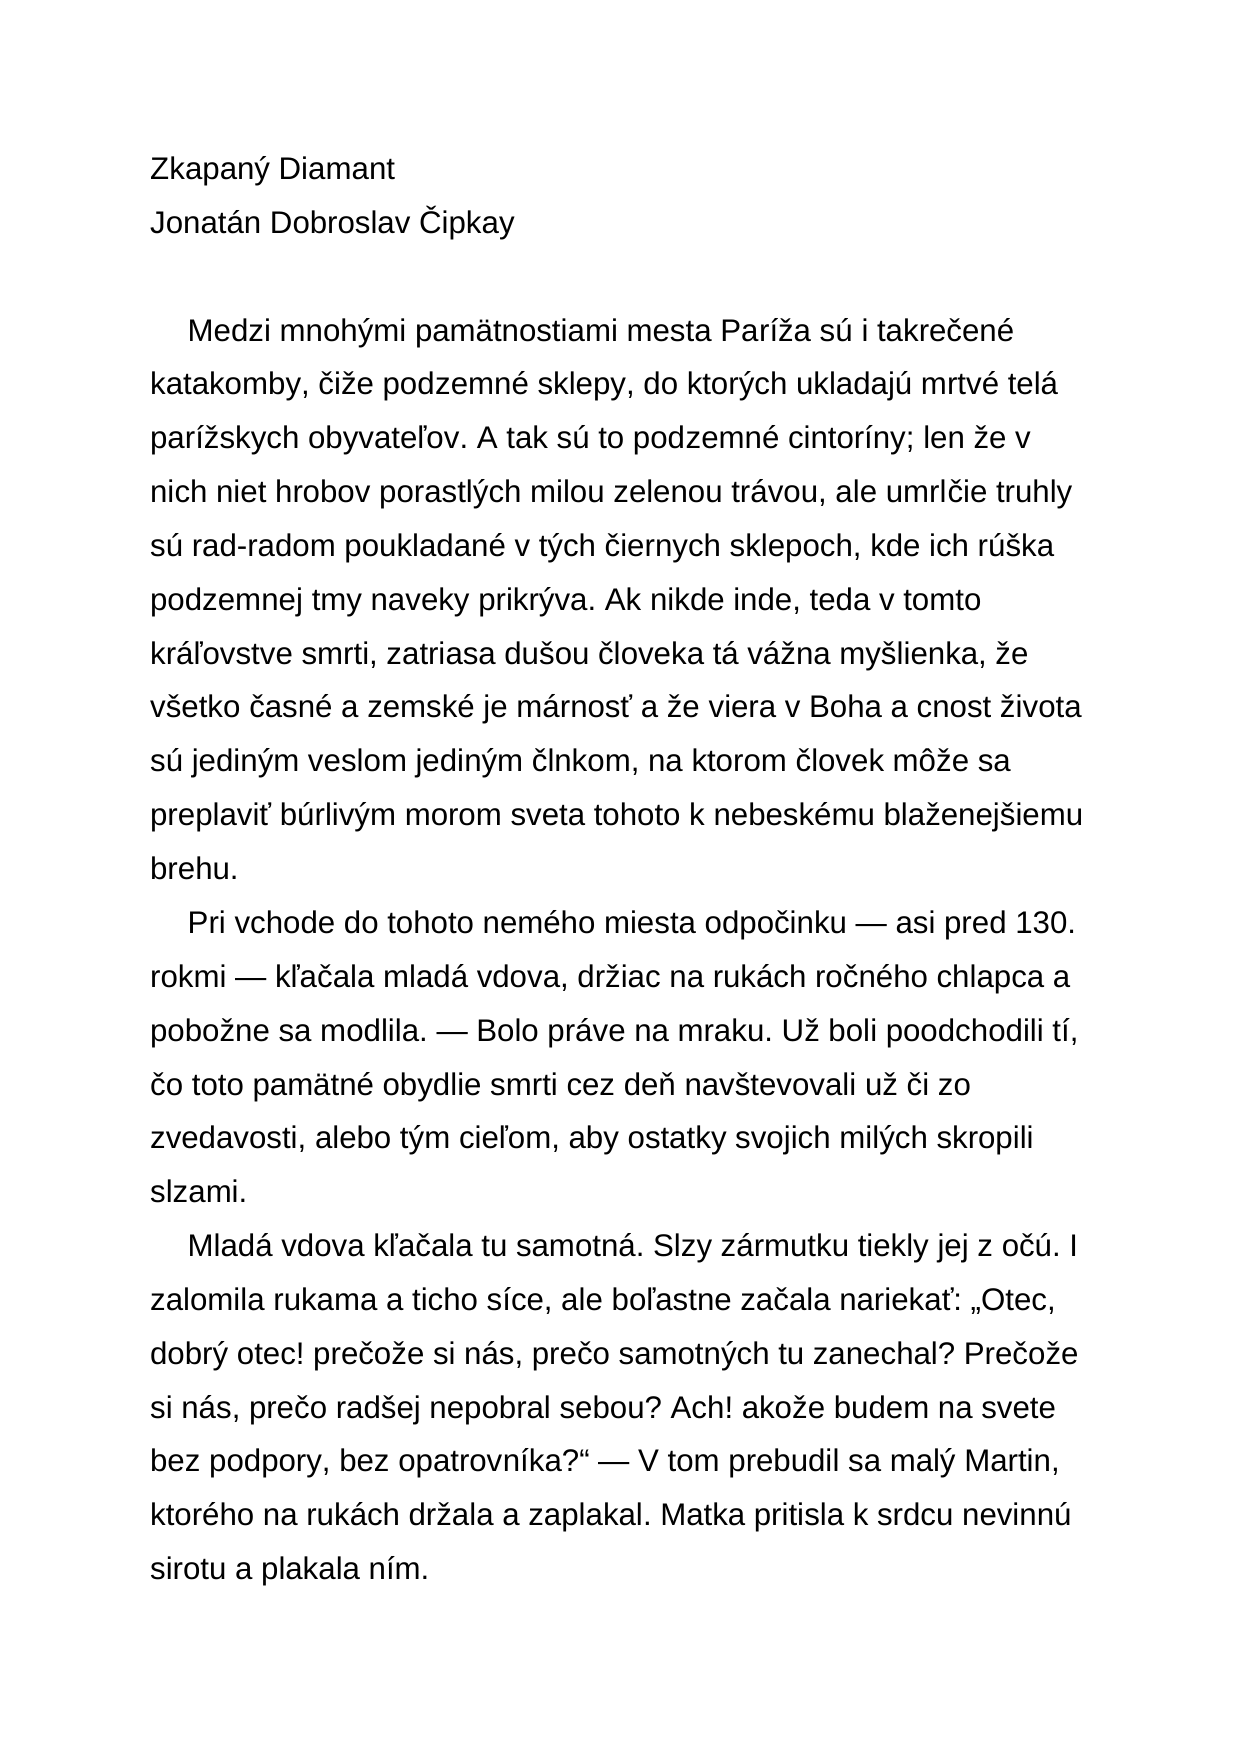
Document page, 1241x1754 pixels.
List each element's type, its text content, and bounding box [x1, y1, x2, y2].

text Jonatán Dobroslav Čipkay [150, 204, 1091, 240]
text Pri vchode do tohoto nemého miesta odpočinku — asi pred 130. rokmi — kľačala mladá vdova, držiac na rukách ročného chlapca a pobožne sa modlila. — Bolo práve na mraku. Už boli poodchodili tí, čo toto pamätné obydlie smrti cez deň navštevovali už či zo zvedavosti, alebo tým cieľom, aby ostatky svojich milých skropili slzami. [150, 904, 1091, 1209]
text Mladá vdova kľačala tu samotná. Slzy zármutku tiekly jej z očú. I zalomila rukama a ticho síce, ale boľastne začala nariekať: „Otec, dobrý otec! prečože si nás, prečo samotných tu zanechal? Prečože si nás, prečo radšej nepobral sebou? Ach! akože budem na svete bez podpory, bez opatrov­níka?“ — V tom prebudil sa malý Martin, ktorého na rukách držala a zaplakal. Matka pritisla k srdcu nevinnú sirotu a plakala ním. [150, 1227, 1091, 1586]
subtitle Zkapaný Diamant [150, 150, 1091, 186]
text Medzi mnohými pamätnostiami mesta Pa­ríža sú i takrečené katakomby, čiže pod­zemné sklepy, do ktorých ukladajú mrtvé telá parížskych obyvateľov. A tak sú to pod­zemné cintoríny; len že v nich niet hrobov porastlých milou zelenou trávou, ale umrl­čie truhly sú rad-radom poukladané v tých čiernych sklepoch, kde ich rúška podzem­nej tmy naveky prikrýva. Ak nikde inde, teda v tomto kráľovstve smrti, zatriasa dušou človeka tá vážna myšlienka, že vše­tko časné a zemské je márnosť a že viera v Boha a cnost života sú jediným veslom jediným člnkom, na ktorom človek môže sa preplaviť búrlivým morom sveta tohoto k nebeskému blaženejšiemu brehu. [150, 312, 1091, 886]
